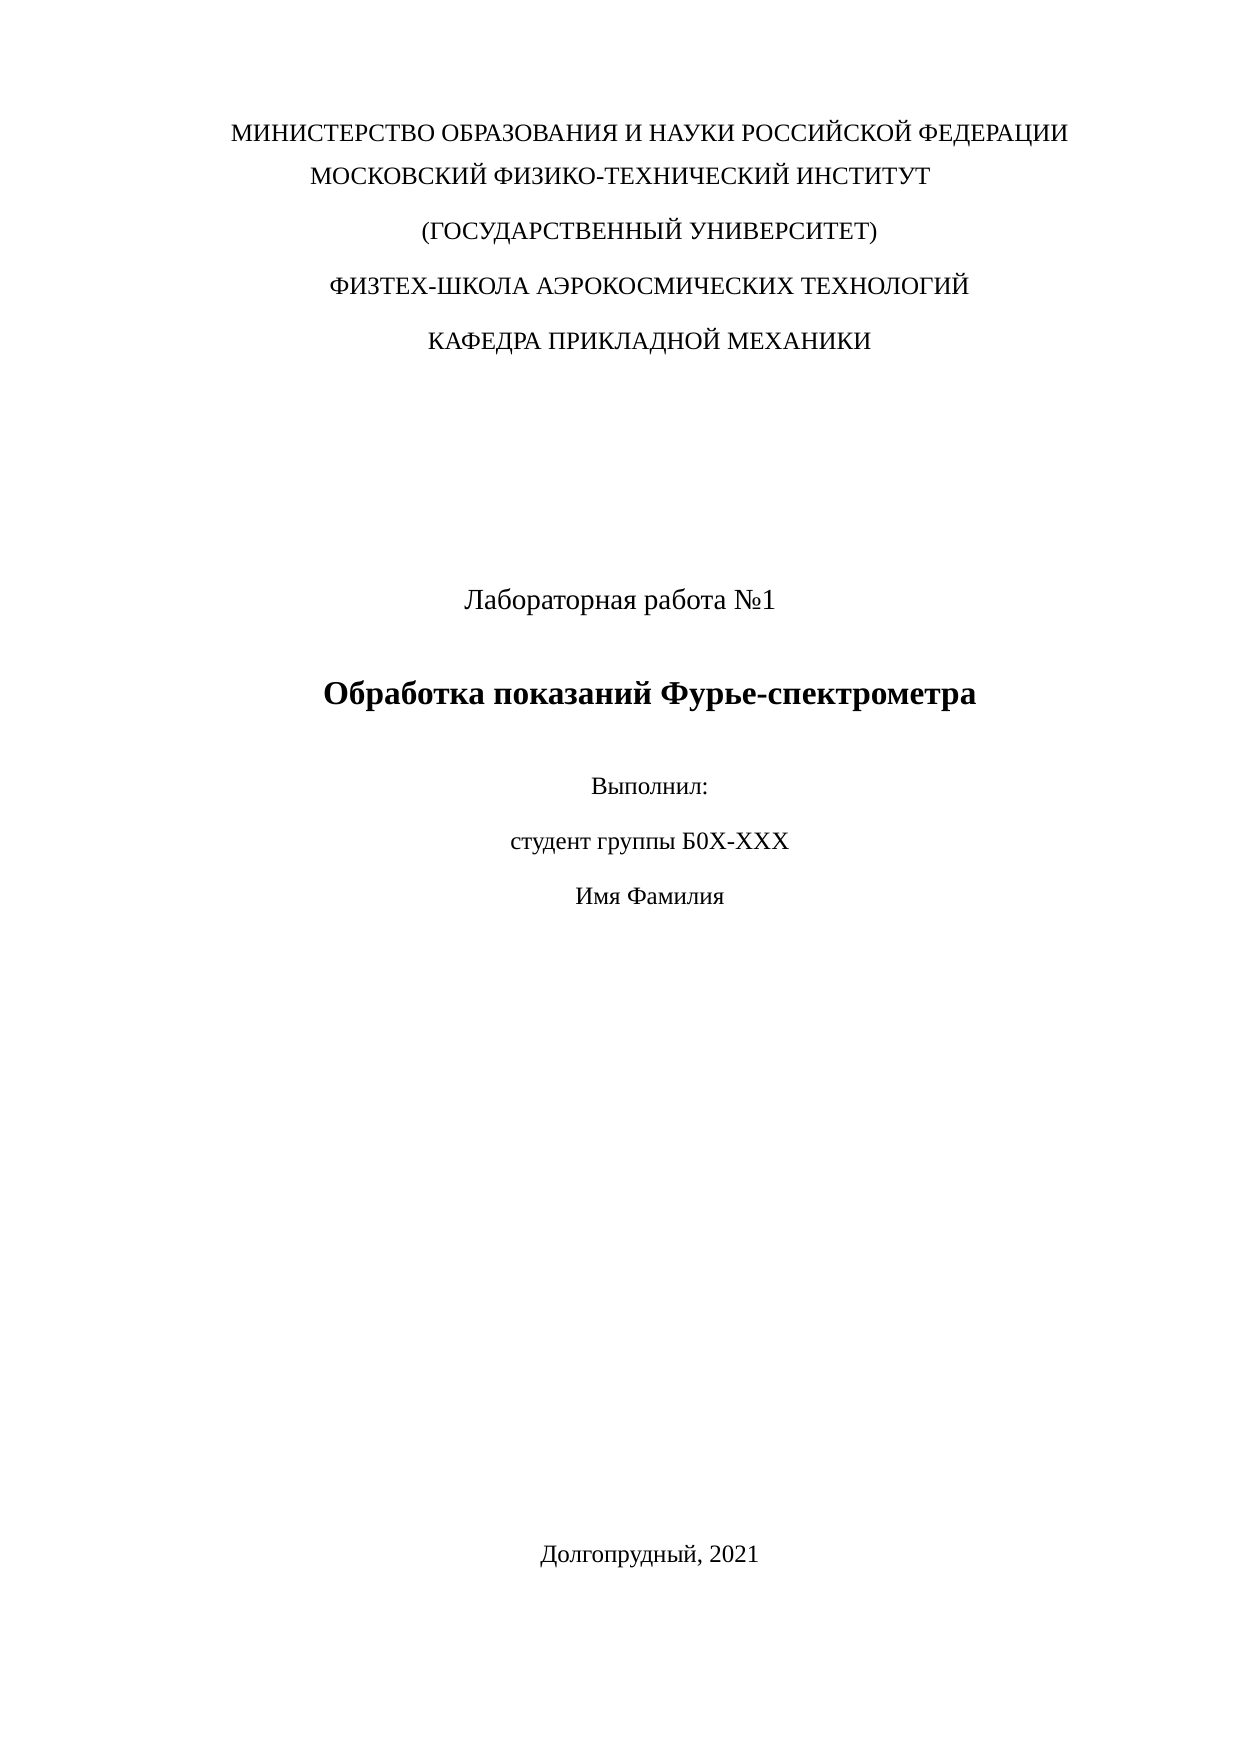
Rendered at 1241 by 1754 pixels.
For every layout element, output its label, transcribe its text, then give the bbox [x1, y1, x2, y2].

text Лабораторная работа №1 [118, 582, 1122, 616]
text студент группы Б0X-XXX [118, 826, 1122, 855]
text Выполнил: [118, 771, 1122, 800]
text (ГОСУДАРСТВЕННЫЙ УНИВЕРСИТЕТ) [118, 216, 1122, 245]
text Обработка показаний Фурье-спектрометра [118, 673, 1122, 711]
text Имя Фамилия [118, 881, 1122, 910]
text КАФЕДРА ПРИКЛАДНОЙ МЕХАНИКИ [118, 326, 1122, 355]
text Долгопрудный, 2021 [118, 1539, 1122, 1568]
text МИНИСТЕРСТВО ОБРАЗОВАНИЯ И НАУКИ РОССИЙСКОЙ ФЕДЕРАЦИИ МОСКОВСКИЙ ФИЗИКО-ТЕХНИЧЕСКИЙ ИНСТИТУТ [118, 118, 1122, 190]
text ФИЗТЕХ-ШКОЛА АЭРОКОСМИЧЕСКИХ ТЕХНОЛОГИЙ [118, 271, 1122, 300]
